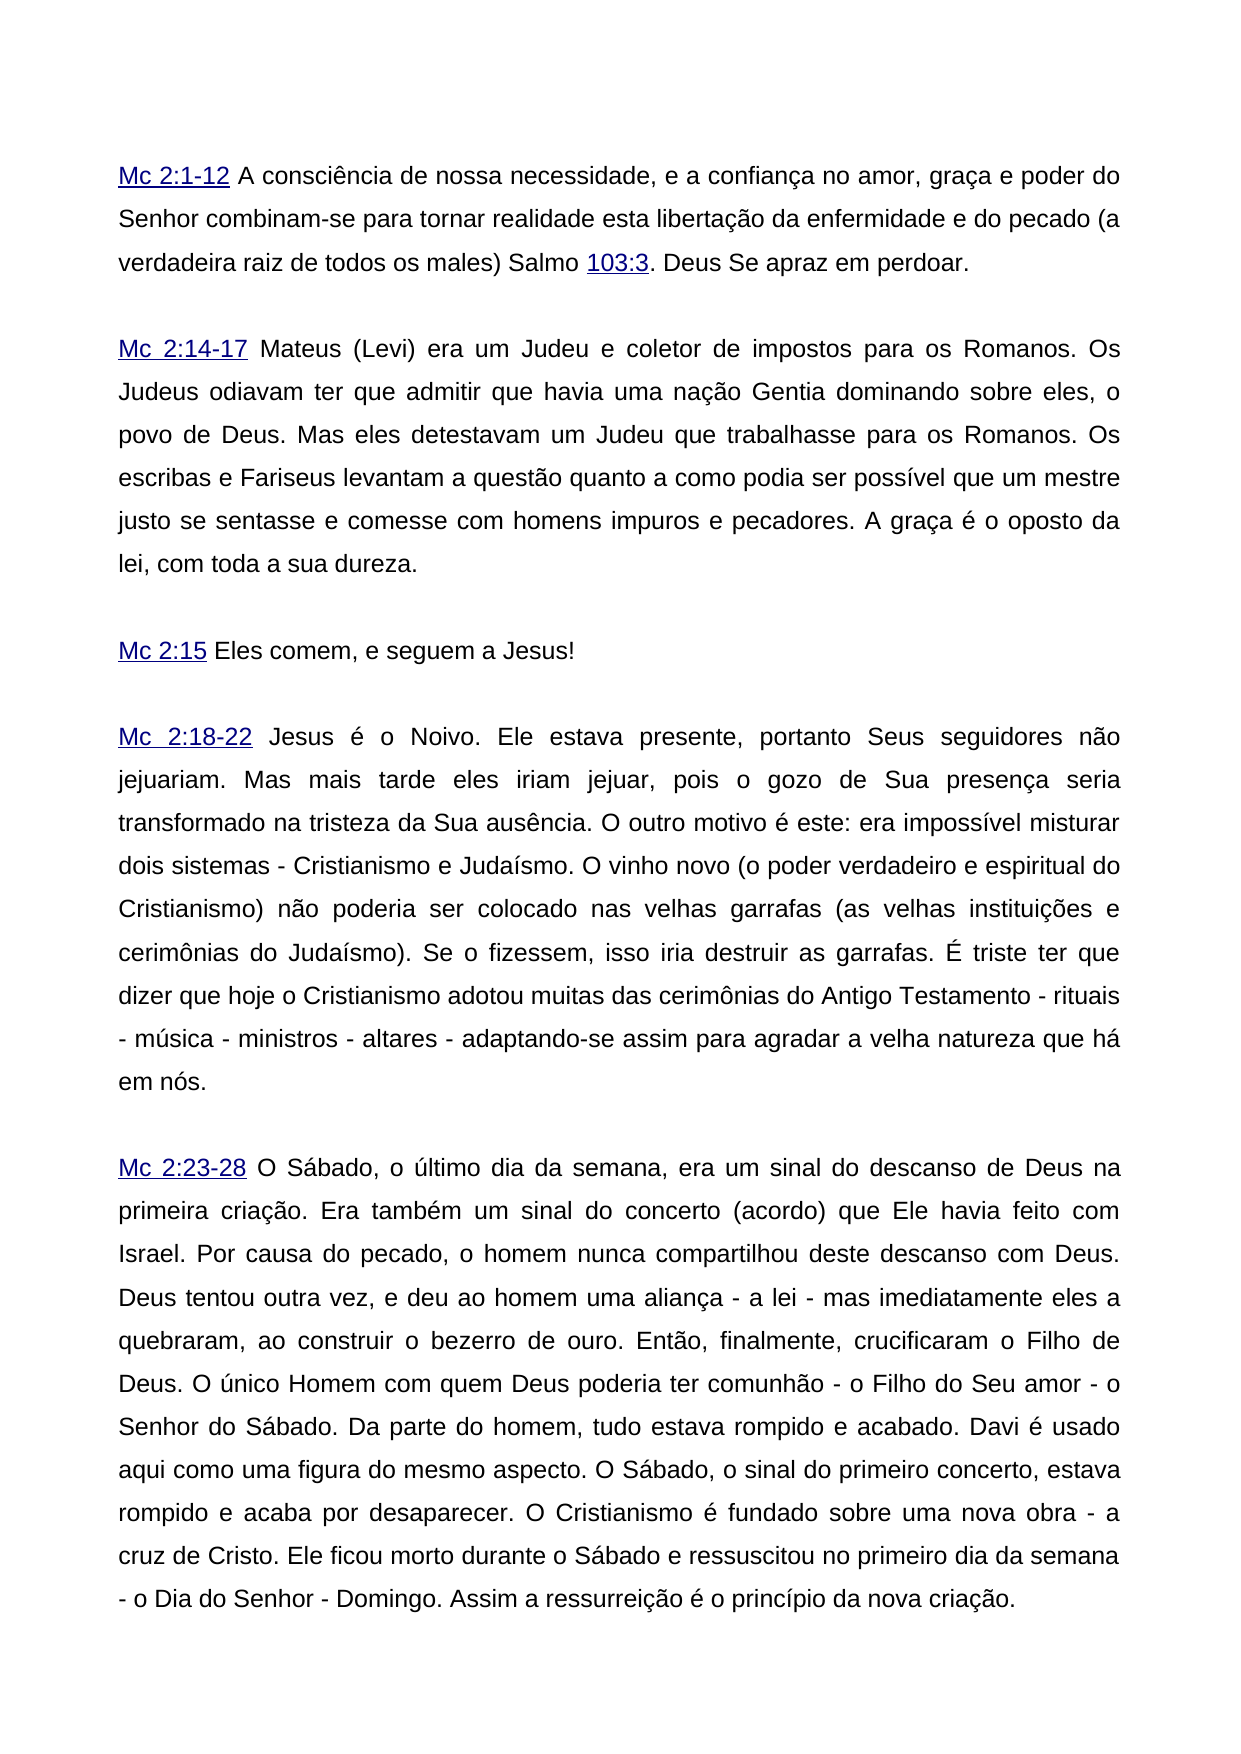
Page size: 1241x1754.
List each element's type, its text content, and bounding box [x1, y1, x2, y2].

text Mc 2:1-12 A consciência de nossa necessidade, e a confiança no amor, graça e poder do Senhor combinam-se para tornar realidade esta libertação da enfermidade e do pecado (a verdadeira raiz de todos os males) Salmo 103:3. Deus Se apraz em perdoar. [118, 161, 1122, 276]
text Mc 2:23-28 O Sábado, o último dia da semana, era um sinal do descanso de Deus na primeira criação. Era também um sinal do concerto (acordo) que Ele havia feito com Israel. Por causa do pecado, o homem nunca compartilhou deste descanso com Deus. Deus tentou outra vez, e deu ao homem uma aliança - a lei - mas imediatamente eles a quebraram, ao construir o bezerro de ouro. Então, finalmente, crucificaram o Filho de Deus. O único Homem com quem Deus poderia ter comunhão - o Filho do Seu amor - o Senhor do Sábado. Da parte do homem, tudo estava rompido e acabado. Davi é usado aqui como uma figura do mesmo aspecto. O Sábado, o sinal do primeiro concerto, estava rompido e acaba por desaparecer. O Cristianismo é fundado sobre uma nova obra - a cruz de Cristo. Ele ficou morto durante o Sábado e ressuscitou no primeiro dia da semana - o Dia do Senhor - Domingo. Assim a ressurreição é o princípio da nova criação. [118, 1153, 1122, 1613]
text Mc 2:18-22 Jesus é o Noivo. Ele estava presente, portanto Seus seguidores não jejuariam. Mas mais tarde eles iriam jejuar, pois o gozo de Sua presença seria transformado na tristeza da Sua ausência. O outro motivo é este: era impossível misturar dois sistemas - Cristianismo e Judaísmo. O vinho novo (o poder verdadeiro e espiritual do Cristianismo) não poderia ser colocado nas velhas garrafas (as velhas instituições e cerimônias do Judaísmo). Se o fizessem, isso iria destruir as garrafas. É triste ter que dizer que hoje o Cristianismo adotou muitas das cerimônias do Antigo Testamento - rituais - música - ministros - altares - adaptando-se assim para agradar a velha natureza que há em nós. [118, 722, 1122, 1096]
text Mc 2:15 Eles comem, e seguem a Jesus! [118, 636, 1122, 664]
text Mc 2:14-17 Mateus (Levi) era um Judeu e coletor de impostos para os Romanos. Os Judeus odiavam ter que admitir que havia uma nação Gentia dominando sobre eles, o povo de Deus. Mas eles detestavam um Judeu que trabalhasse para os Romanos. Os escribas e Fariseus levantam a questão quanto a como podia ser possível que um mestre justo se sentasse e comesse com homens impuros e pecadores. A graça é o oposto da lei, com toda a sua dureza. [118, 334, 1122, 578]
